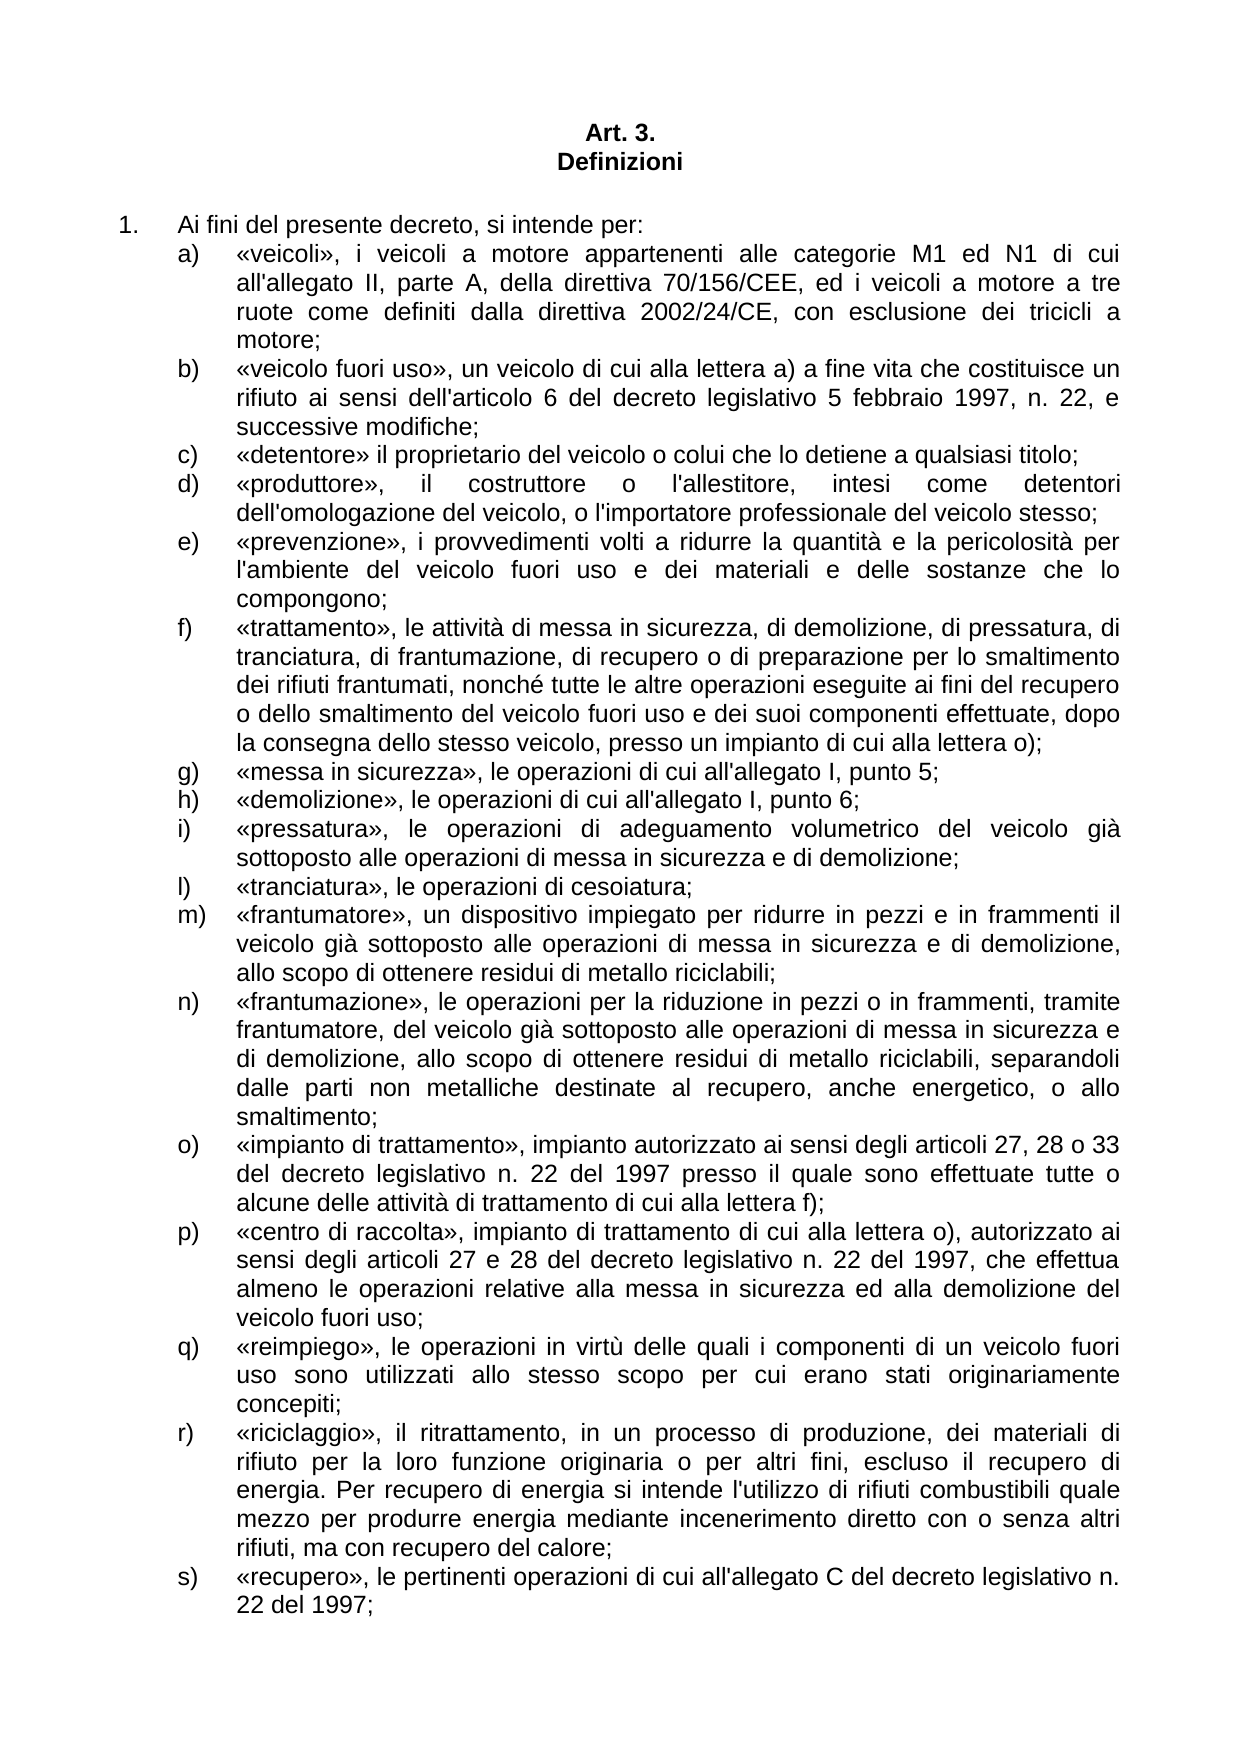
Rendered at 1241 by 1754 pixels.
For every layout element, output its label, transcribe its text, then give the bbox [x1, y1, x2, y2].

text a) «veicoli», i veicoli a motore appartenenti alle categorie M1 ed N1 di cui all'allegato II, parte A, della direttiva 70/156/CEE, ed i veicoli a motore a tre ruote come definiti dalla direttiva 2002/24/CE, con esclusione dei tricicli a motore; [177, 239, 1122, 354]
text l) «tranciatura», le operazioni di cesoiatura; [177, 872, 1122, 900]
text q) «reimpiego», le operazioni in virtù delle quali i componenti di un veicolo fuori uso sono utilizzati allo stesso scopo per cui erano stati originariamente concepiti; [177, 1332, 1122, 1418]
text b) «veicolo fuori uso», un veicolo di cui alla lettera a) a fine vita che costituisce un rifiuto ai sensi dell'articolo 6 del decreto legislativo 5 febbraio 1997, n. 22, e successive modifiche; [177, 354, 1122, 440]
text d) «produttore», il costruttore o l'allestitore, intesi come detentori dell'omologazione del veicolo, o l'importatore professionale del veicolo stesso; [177, 469, 1122, 527]
text g) «messa in sicurezza», le operazioni di cui all'allegato I, punto 5; [177, 757, 1122, 785]
text i) «pressatura», le operazioni di adeguamento volumetrico del veicolo già sottoposto alle operazioni di messa in sicurezza e di demolizione; [177, 814, 1122, 872]
text e) «prevenzione», i provvedimenti volti a ridurre la quantità e la pericolosità per l'ambiente del veicolo fuori uso e dei materiali e delle sostanze che lo compongono; [177, 527, 1122, 613]
text n) «frantumazione», le operazioni per la riduzione in pezzi o in frammenti, tramite frantumatore, del veicolo già sottoposto alle operazioni di messa in sicurezza e di demolizione, allo scopo di ottenere residui di metallo riciclabili, separandoli dalle parti non metalliche destinate al recupero, anche energetico, o allo smaltimento; [177, 987, 1122, 1130]
text p) «centro di raccolta», impianto di trattamento di cui alla lettera o), autorizzato ai sensi degli articoli 27 e 28 del decreto legislativo n. 22 del 1997, che effettua almeno le operazioni relative alla messa in sicurezza ed alla demolizione del veicolo fuori uso; [177, 1217, 1122, 1332]
text s) «recupero», le pertinenti operazioni di cui all'allegato C del decreto legislativo n. 22 del 1997; [177, 1562, 1122, 1619]
subtitle Art. 3. Definizioni [118, 118, 1122, 176]
text 1. Ai fini del presente decreto, si intende per: [118, 210, 1122, 239]
text r) «riciclaggio», il ritrattamento, in un processo di produzione, dei materiali di rifiuto per la loro funzione originaria o per altri fini, escluso il recupero di energia. Per recupero di energia si intende l'utilizzo di rifiuti combustibili quale mezzo per produrre energia mediante incenerimento diretto con o senza altri rifiuti, ma con recupero del calore; [177, 1418, 1122, 1562]
text m) «frantumatore», un dispositivo impiegato per ridurre in pezzi e in frammenti il veicolo già sottoposto alle operazioni di messa in sicurezza e di demolizione, allo scopo di ottenere residui di metallo riciclabili; [177, 900, 1122, 987]
text c) «detentore» il proprietario del veicolo o colui che lo detiene a qualsiasi titolo; [177, 440, 1122, 469]
text f) «trattamento», le attività di messa in sicurezza, di demolizione, di pressatura, di tranciatura, di frantumazione, di recupero o di preparazione per lo smaltimento dei rifiuti frantumati, nonché tutte le altre operazioni eseguite ai fini del recupero o dello smaltimento del veicolo fuori uso e dei suoi componenti effettuate, dopo la consegna dello stesso veicolo, presso un impianto di cui alla lettera o); [177, 613, 1122, 757]
text h) «demolizione», le operazioni di cui all'allegato I, punto 6; [177, 785, 1122, 814]
text o) «impianto di trattamento», impianto autorizzato ai sensi degli articoli 27, 28 o 33 del decreto legislativo n. 22 del 1997 presso il quale sono effettuate tutte o alcune delle attività di trattamento di cui alla lettera f); [177, 1130, 1122, 1217]
